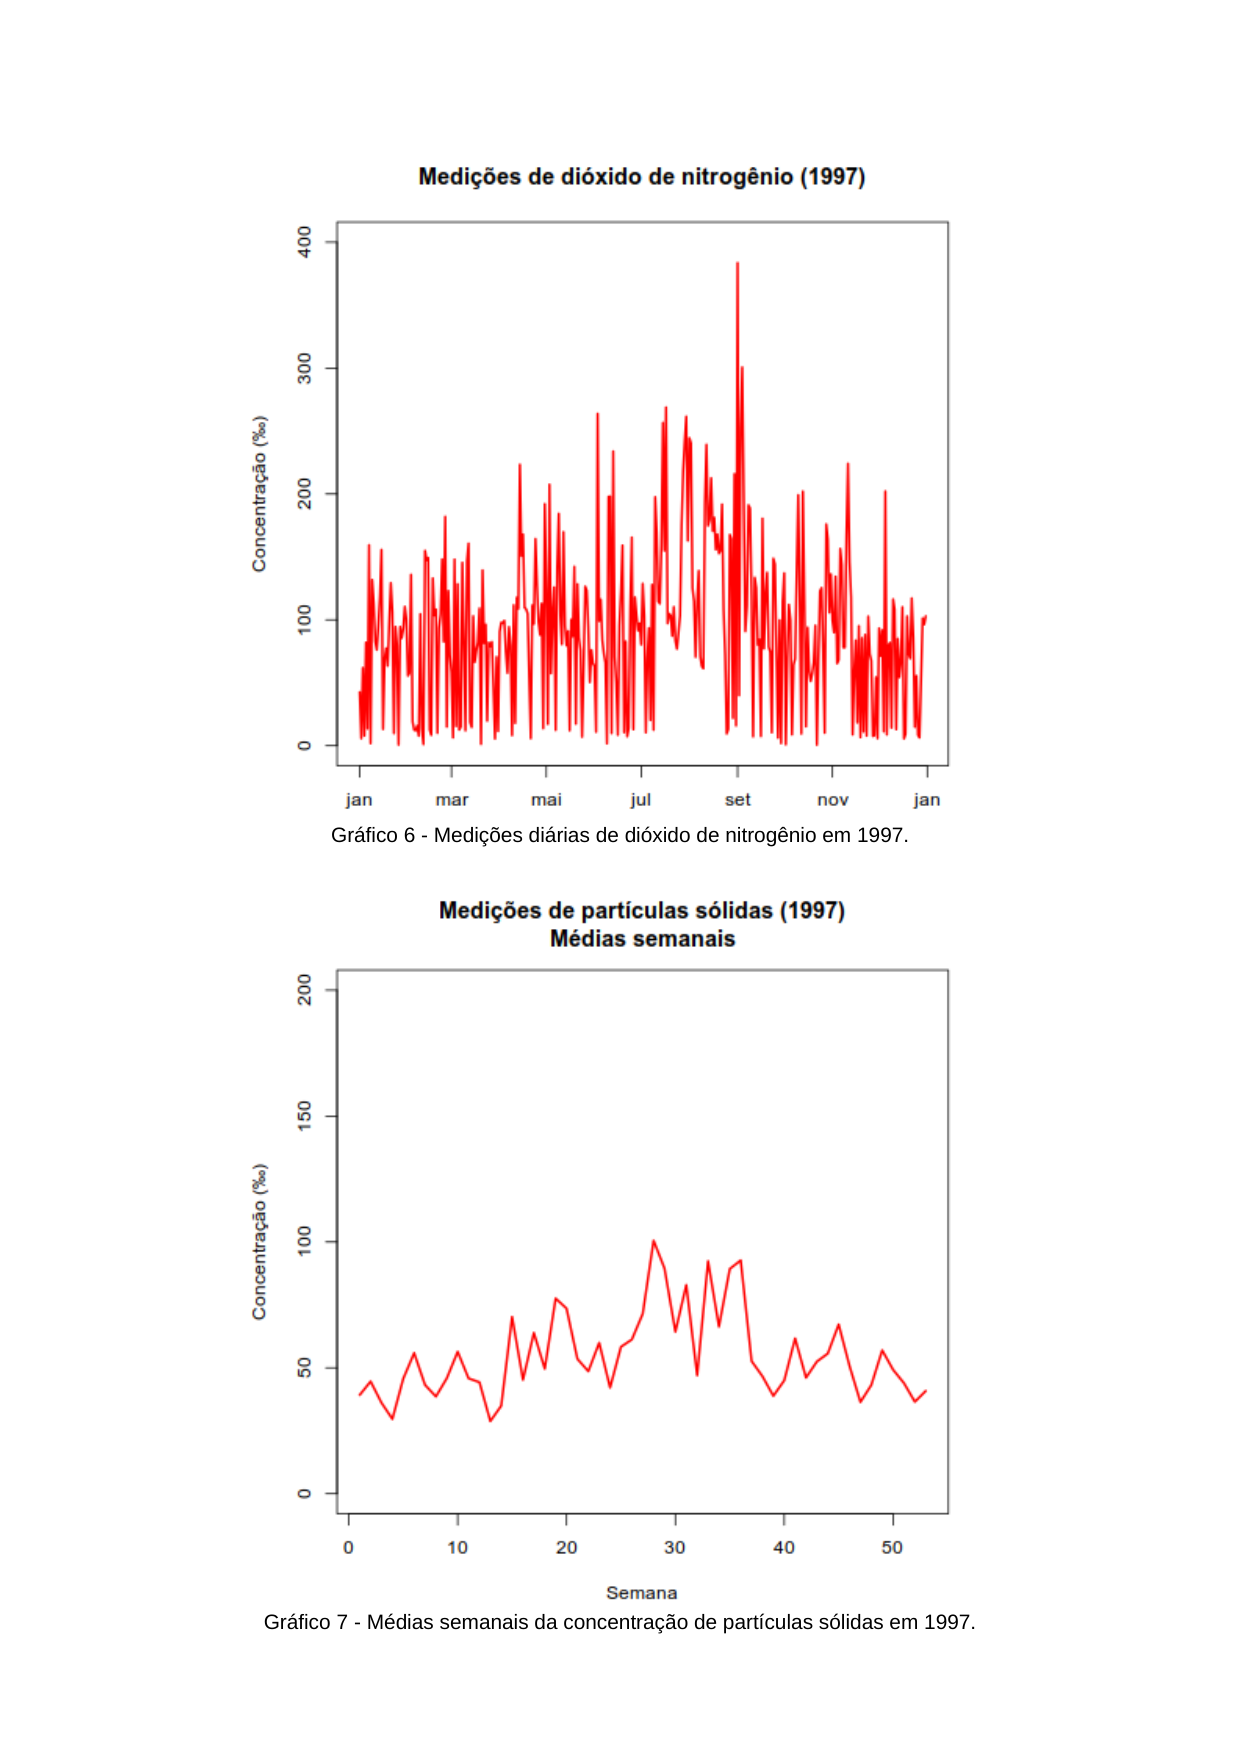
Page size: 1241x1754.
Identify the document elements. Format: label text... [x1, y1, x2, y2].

text Gráfico 7 - Médias semanais da concentração de partículas sólidas em 1997. [245, 1606, 995, 1633]
text Gráfico 6 - Medições diárias de dióxido de nitrogênio em 1997. [245, 819, 995, 846]
picture [245, 896, 995, 1606]
picture [245, 155, 995, 819]
